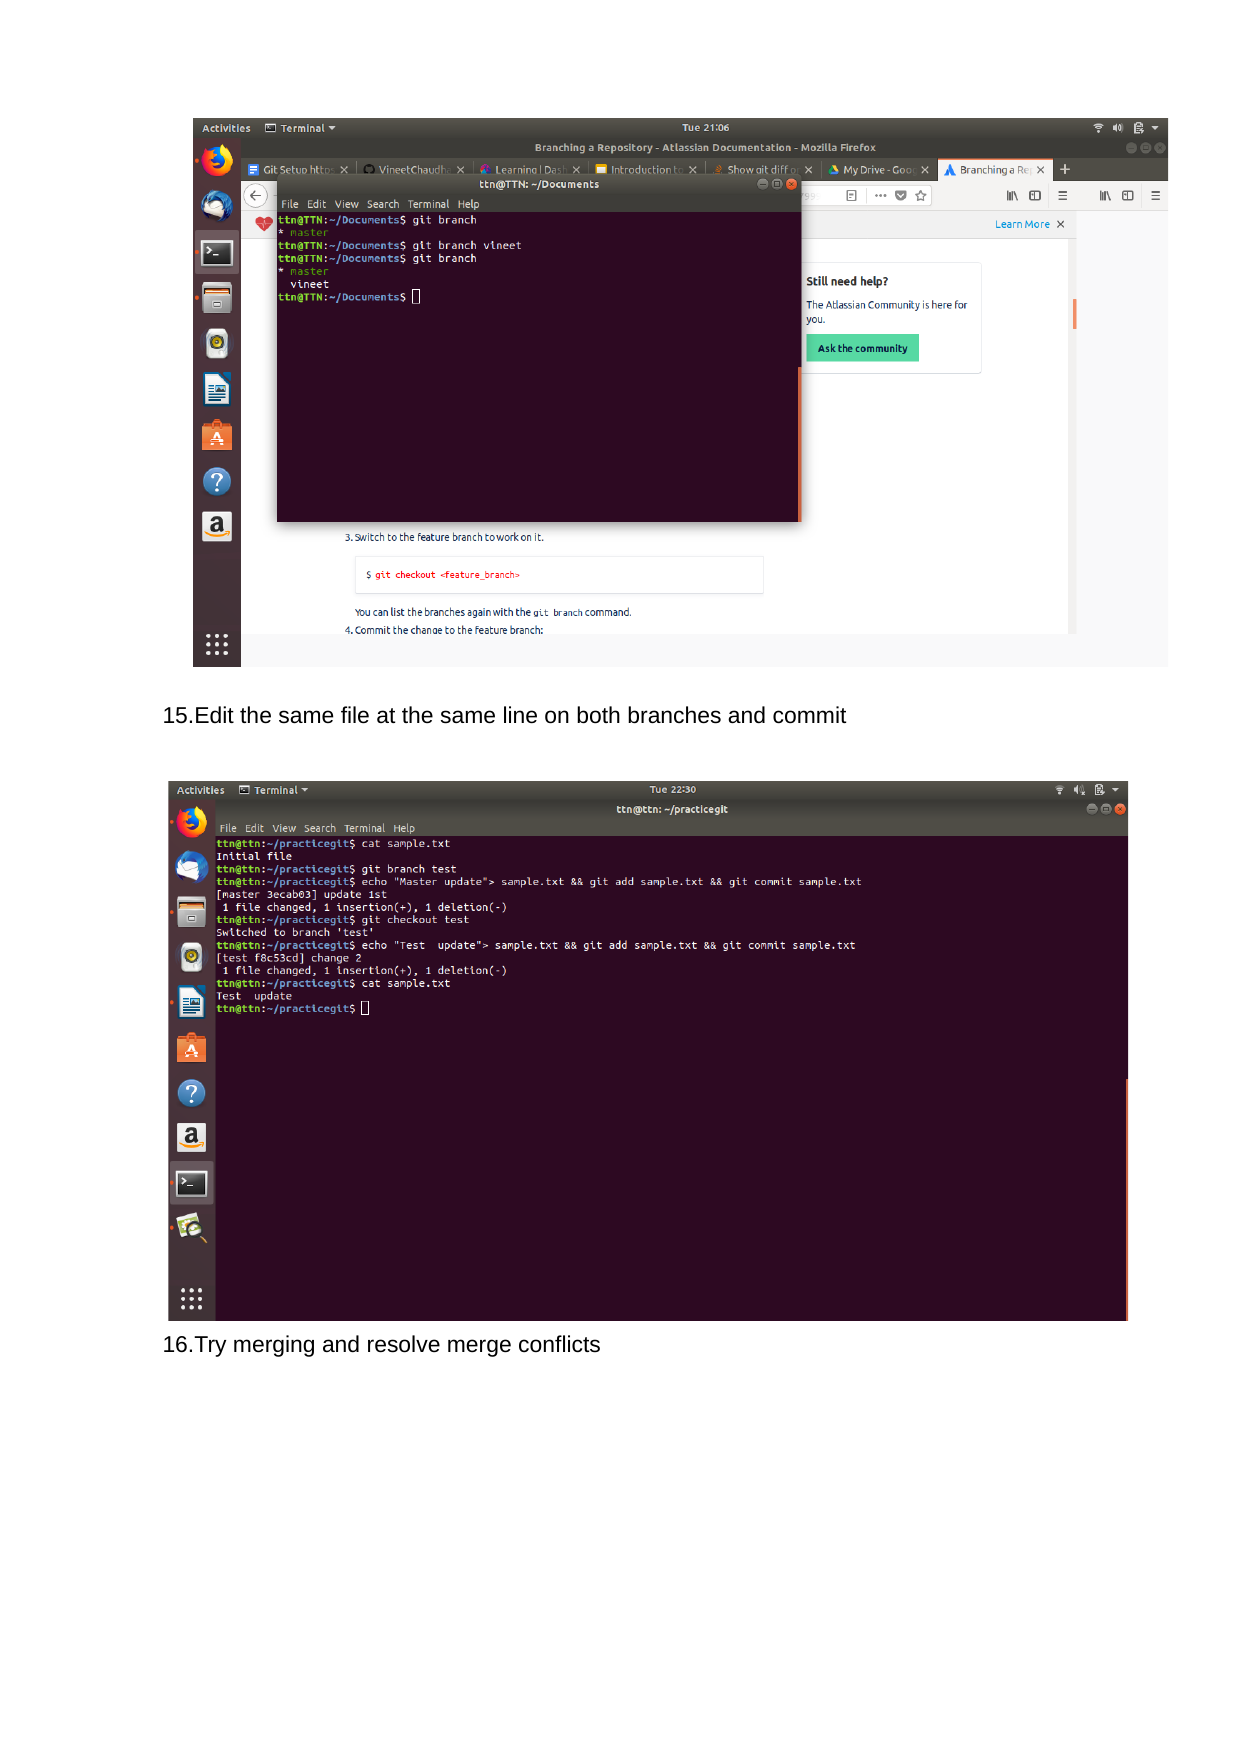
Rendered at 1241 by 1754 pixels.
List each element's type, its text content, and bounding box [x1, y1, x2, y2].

list Edit the same file at the same line on both branches and commit [162, 702, 1122, 729]
list Try merging and resolve merge conflicts [162, 775, 1122, 1357]
picture [193, 118, 1169, 667]
picture [168, 781, 1129, 1321]
